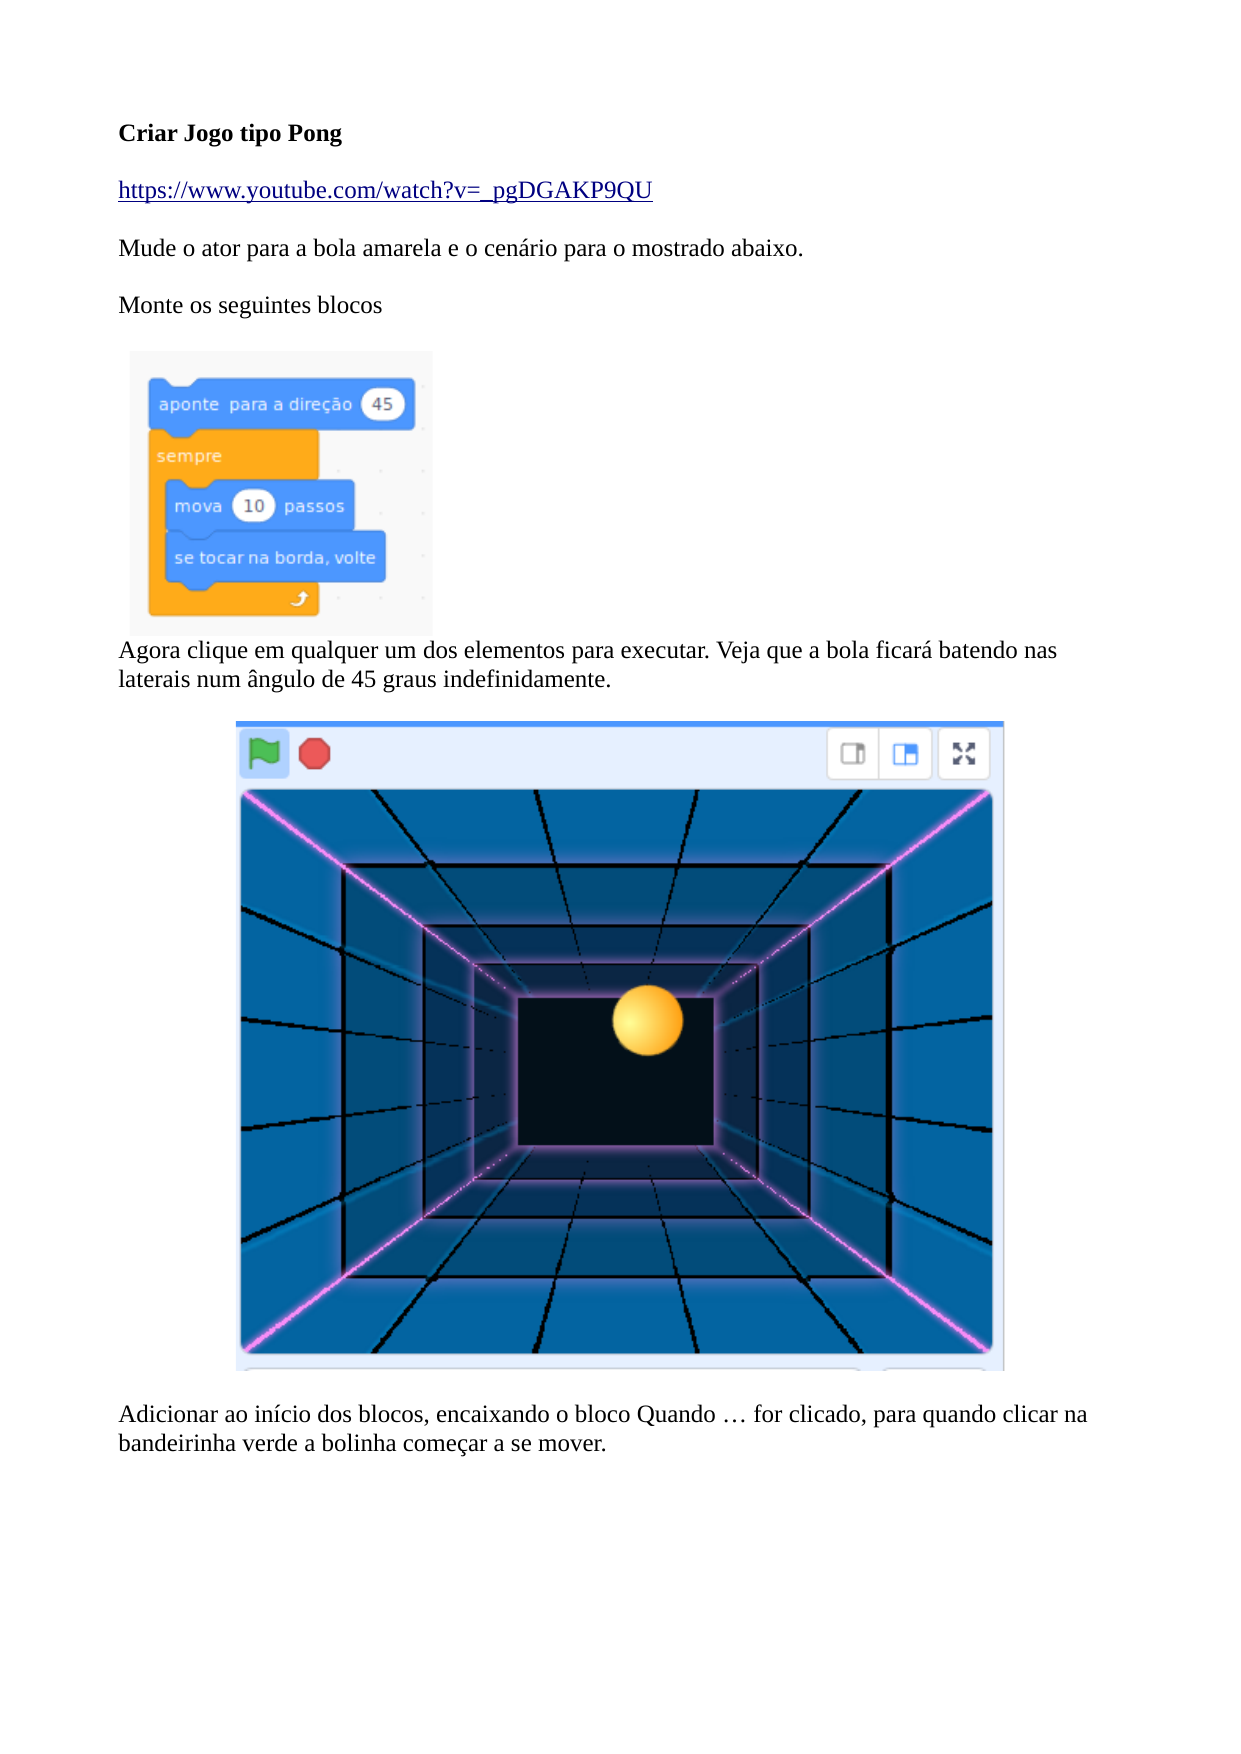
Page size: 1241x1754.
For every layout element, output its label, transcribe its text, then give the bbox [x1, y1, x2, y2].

picture [129, 351, 433, 636]
text https://www.youtube.com/watch?v=_pgDGAKP9QU [118, 176, 1122, 204]
text Criar Jogo tipo Pong [118, 118, 1122, 147]
text Agora clique em qualquer um dos elementos para executar. Veja que a bola ficará batendo nas laterais num ângulo de 45 graus indefinidamente. [118, 636, 1122, 693]
picture [235, 721, 1005, 1371]
text Adicionar ao início dos blocos, encaixando o bloco Quando … for clicado, para quando clicar na bandeirinha verde a bolinha começar a se mover. [118, 1399, 1122, 1457]
text Mude o ator para a bola amarela e o cenário para o mostrado abaixo. [118, 233, 1122, 262]
text Monte os seguintes blocos [118, 291, 1122, 319]
